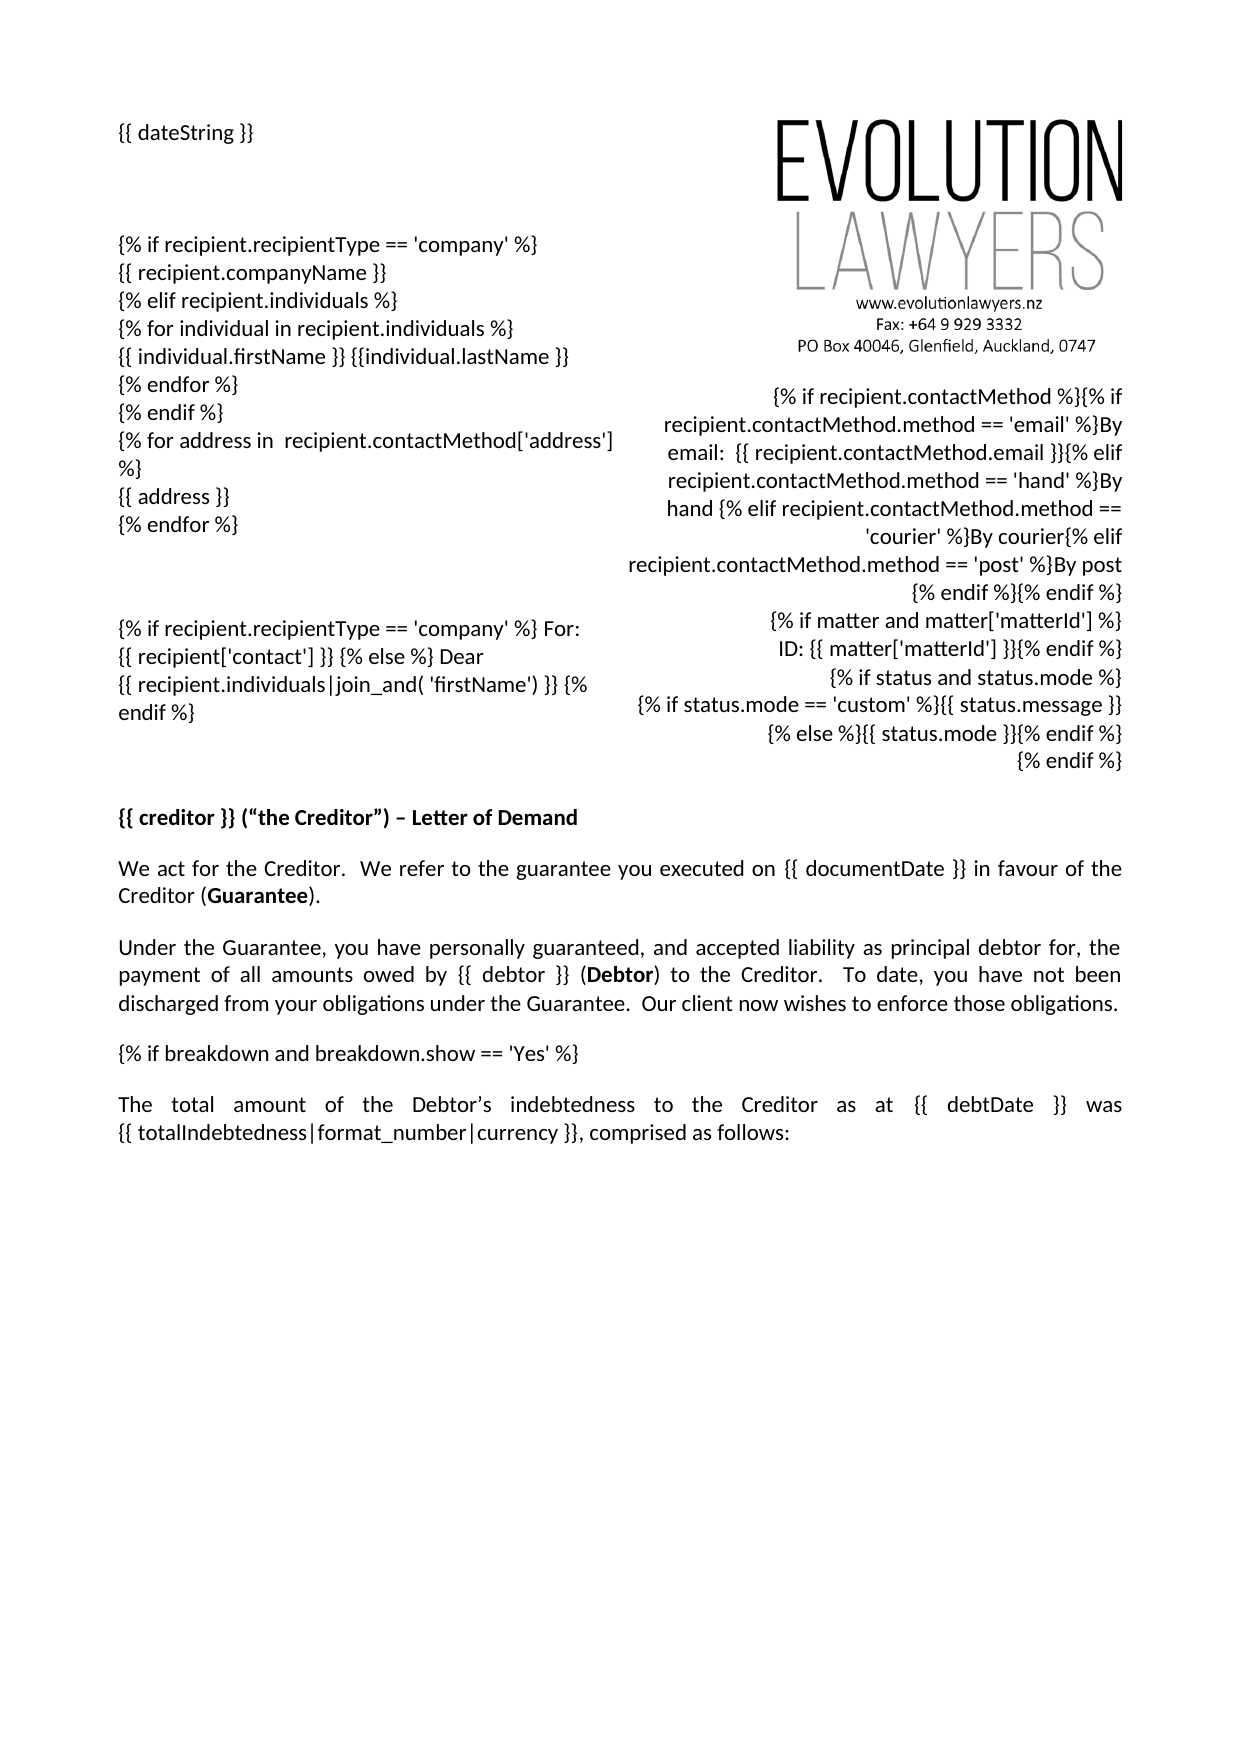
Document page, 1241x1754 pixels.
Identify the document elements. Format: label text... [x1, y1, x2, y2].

picture [776, 118, 1123, 355]
text We act for the Creditor. We refer to the guarantee you executed on {{ documentDate }} in favour of the Creditor (Guarantee). [118, 854, 1122, 910]
text {% if breakdown and breakdown.show == 'Yes' %} [118, 1039, 1122, 1068]
subtitle {{ creditor }} (“the Creditor”) – Letter of Demand [118, 803, 1122, 831]
table_cell {% if recipient.recipientType == 'company' %} For: {{ recipient['contact'] }} {% else %} Dear {{ recipient.individuals|join_and( 'firstName') }} {% endif %} [118, 566, 620, 775]
text The total amount of the Debtor’s indebtedness to the Creditor as at {{ debtDate }} was {{ totalIndebtedness|format_number|currency }}, comprised as follows: [118, 1091, 1122, 1147]
table_header {% if recipient.contactMethod %}{% if recipient.contactMethod.method == 'email' %}By email: {{ recipient.contactMethod.email }}{% elif recipient.contactMethod.method == 'hand' %}By hand {% elif recipient.contactMethod.method == 'courier' %}By courier{% elif recipient.contactMethod.method == 'post' %}By post {% endif %}{% endif %} {% if matter and matter['matterId'] %} ID: {{ matter['matterId'] }}{% endif %} {% if status and status.mode %} {% if status.mode == 'custom' %}{{ status.message }}{% else %}{{ status.mode }}{% endif %} {% endif %} [620, 118, 1122, 775]
table_header {{ dateString }} {% if recipient.recipientType == 'company' %} {{ recipient.companyName }} {% elif recipient.individuals %} {% for individual in recipient.individuals %} {{ individual.firstName }} {{individual.lastName }} {% endfor %} {% endif %} {% for address in recipient.contactMethod['address'] %} {{ address }} {% endfor %} [118, 118, 620, 566]
text Under the Guarantee, you have personally guaranteed, and accepted liability as principal debtor for, the payment of all amounts owed by {{ debtor }} (Debtor) to the Creditor. To date, you have not been discharged from your obligations under the Guarantee. Our client now wishes to enforce those obligations. [118, 933, 1122, 1017]
